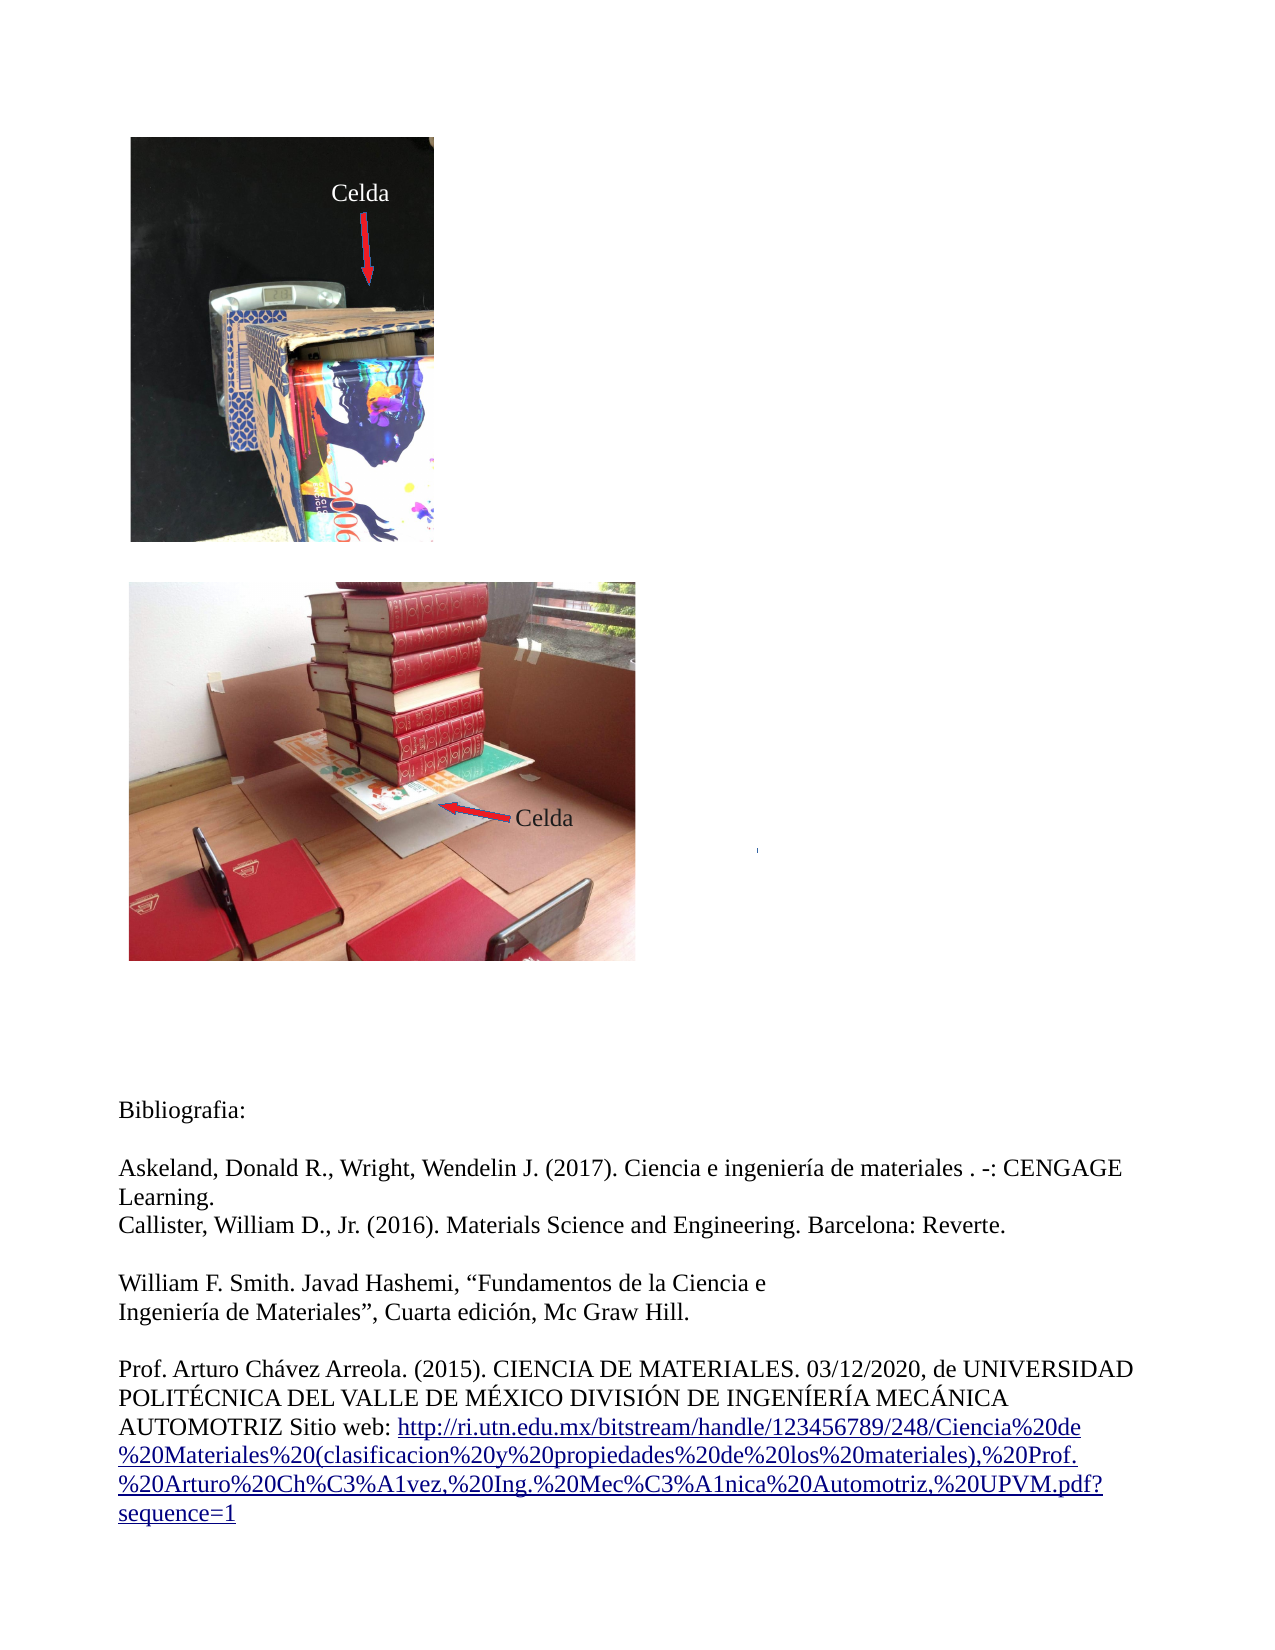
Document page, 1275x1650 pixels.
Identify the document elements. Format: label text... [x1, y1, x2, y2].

text Callister, William D., Jr. (2016). Materials Science and Engineering. Barcelona: Reverte. [118, 1211, 1157, 1239]
text Bibliografia: [118, 1096, 1157, 1124]
picture [128, 582, 636, 961]
text Prof. Arturo Chávez Arreola. (2015). CIENCIA DE MATERIALES. 03/12/2020, de UNIVERSIDAD POLITÉCNICA DEL VALLE DE MÉXICO DIVISIÓN DE INGENÍERÍA MECÁNICA AUTOMOTRIZ Sitio web: http://ri.utn.edu.mx/bitstream/handle/123456789/248/Ciencia%20de%20Materiales%20(clasificacion%20y%20propiedades%20de%20los%20materiales),%20Prof.%20Arturo%20Ch%C3%A1vez,%20Ing.%20Mec%C3%A1nica%20Automotriz,%20UPVM.pdf?sequence=1 [118, 1354, 1157, 1527]
text Ingeniería de Materiales”, Cuarta edición, Mc Graw Hill. [118, 1297, 1157, 1326]
text William F. Smith. Javad Hashemi, “Fundamentos de la Ciencia e [118, 1268, 1157, 1297]
text Askeland, Donald R., Wright, Wendelin J. (2017). Ciencia e ingeniería de materiales . -: CENGAGE Learning. [118, 1153, 1157, 1211]
picture [130, 137, 434, 542]
